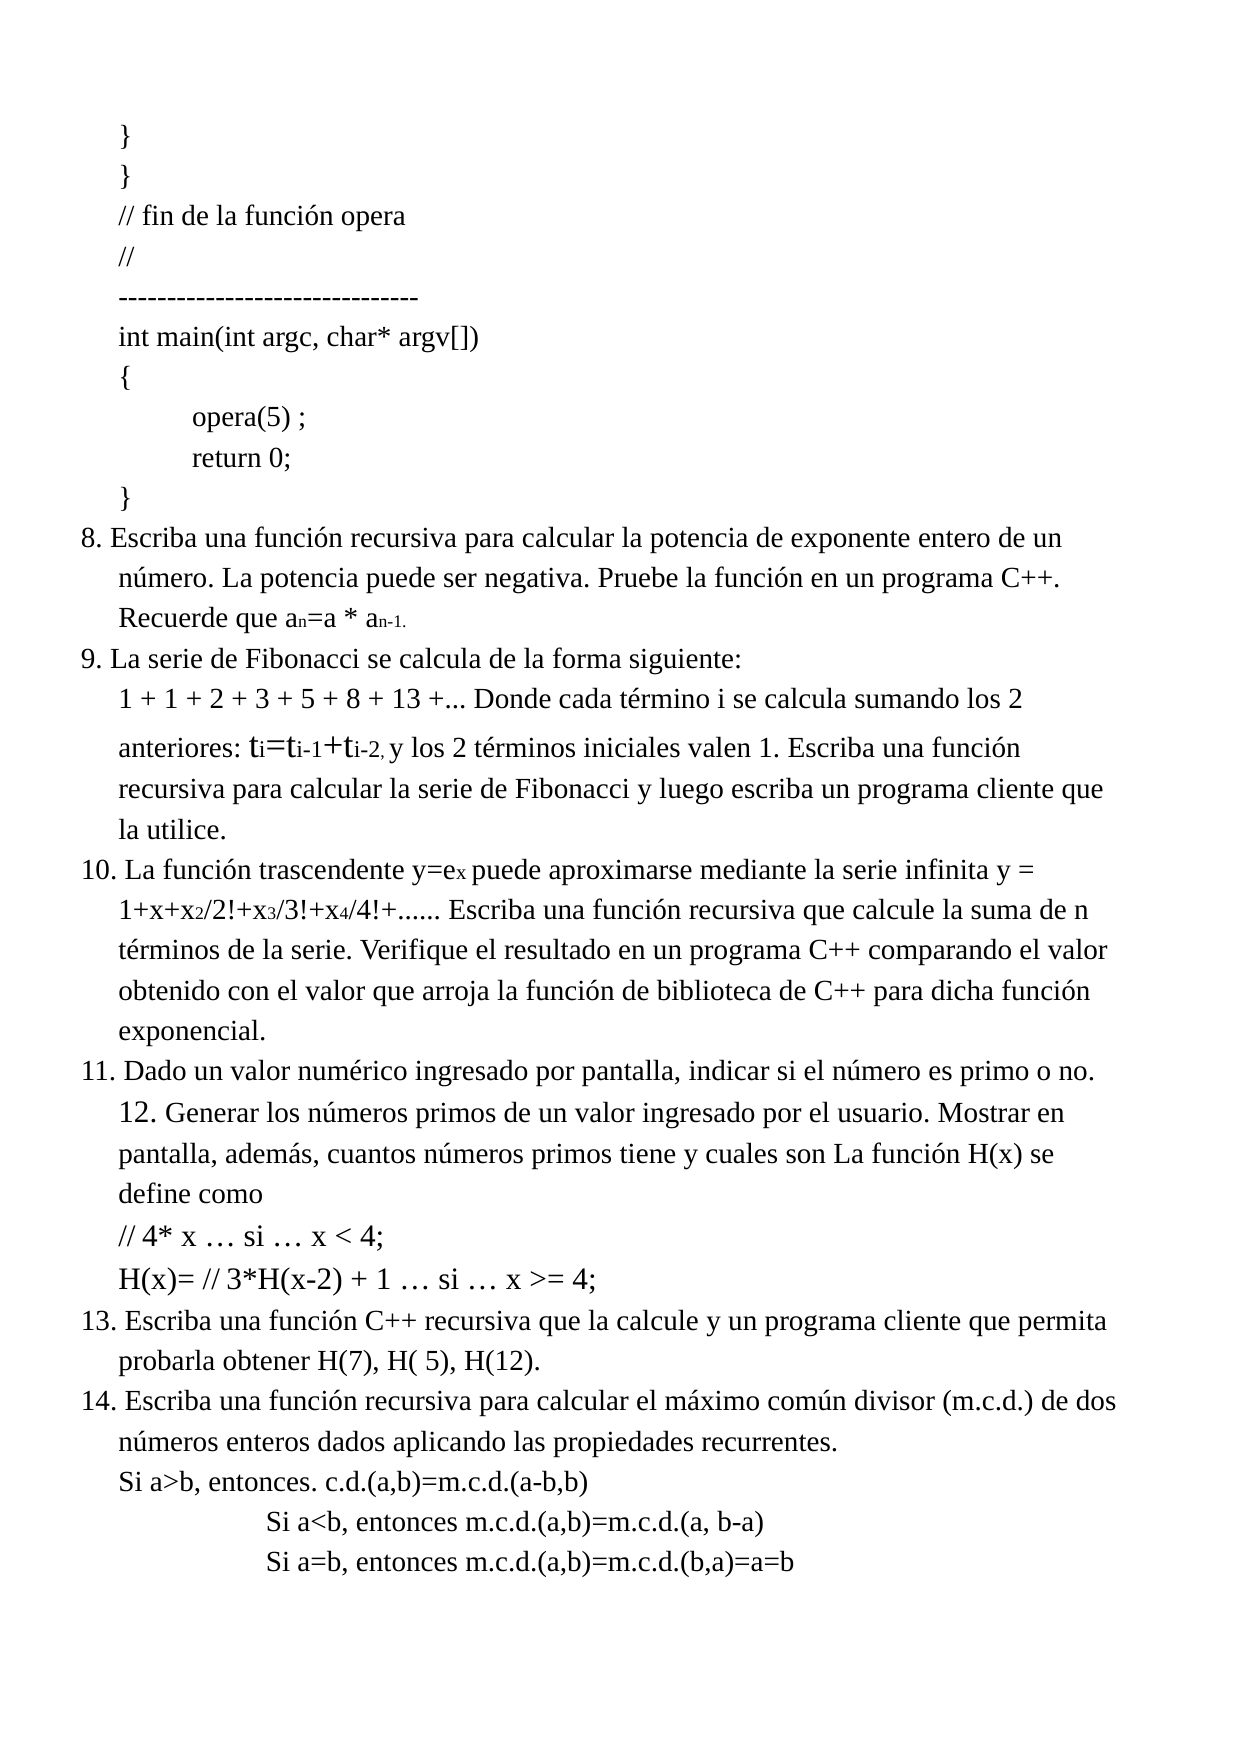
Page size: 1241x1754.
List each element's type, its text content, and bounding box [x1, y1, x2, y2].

text // fin de la función opera [118, 198, 1122, 232]
text } [118, 480, 1122, 513]
text 12. Generar los números primos de un valor ingresado por el usuario. Mostrar en pantalla, además, cuantos números primos tiene y cuales son La función H(x) se define como // 4* x … si … x < 4; H(x)= // 3*H(x-2) + 1 … si … x >= 4; [118, 1093, 1122, 1296]
text 13. Escriba una función C++ recursiva que la calcule y un programa cliente que permita probarla obtener H(7), H( 5), H(12). [81, 1303, 1122, 1377]
text opera(5) ; [118, 399, 1122, 433]
text ------------------------------- [118, 279, 1122, 312]
text 9. La serie de Fibonacci se calcula de la forma siguiente: 1 + 1 + 2 + 3 + 5 + 8 + 13 +... Donde cada término i se calcula sumando los 2 anteriores: ti=ti-1+ti-2, y los 2 términos iniciales valen 1. Escriba una función recursiva para calcular la serie de Fibonacci y luego escriba un programa cliente que la utilice. [81, 641, 1122, 845]
text 14. Escriba una función recursiva para calcular el máximo común divisor (m.c.d.) de dos números enteros dados aplicando las propiedades recurrentes. Si a>b, entonces. c.d.(a,b)=m.c.d.(a-b,b) [81, 1383, 1122, 1497]
text // [118, 239, 1122, 272]
text { [118, 359, 1122, 393]
text 10. La función trascendente y=ex puede aproximarse mediante la serie infinita y = 1+x+x2/2!+x3/3!+x4/4!+...... Escriba una función recursiva que calcule la suma de n términos de la serie. Verifique el resultado en un programa C++ comparando el valor obtenido con el valor que arroja la función de biblioteca de C++ para dicha función exponencial. [81, 852, 1122, 1046]
text int main(int argc, char* argv[]) [118, 319, 1122, 353]
text return 0; [118, 440, 1122, 473]
text } [118, 158, 1122, 192]
text 8. Escriba una función recursiva para calcular la potencia de exponente entero de un número. La potencia puede ser negativa. Pruebe la función en un programa C++. Recuerde que an=a * an-1. [81, 520, 1122, 634]
text 11. Dado un valor numérico ingresado por pantalla, indicar si el número es primo o no. [81, 1053, 1122, 1087]
text } [118, 118, 1122, 152]
text Si a<b, entonces m.c.d.(a,b)=m.c.d.(a, b-a) Si a=b, entonces m.c.d.(a,b)=m.c.d.(b,a)=a=b [266, 1504, 1122, 1578]
